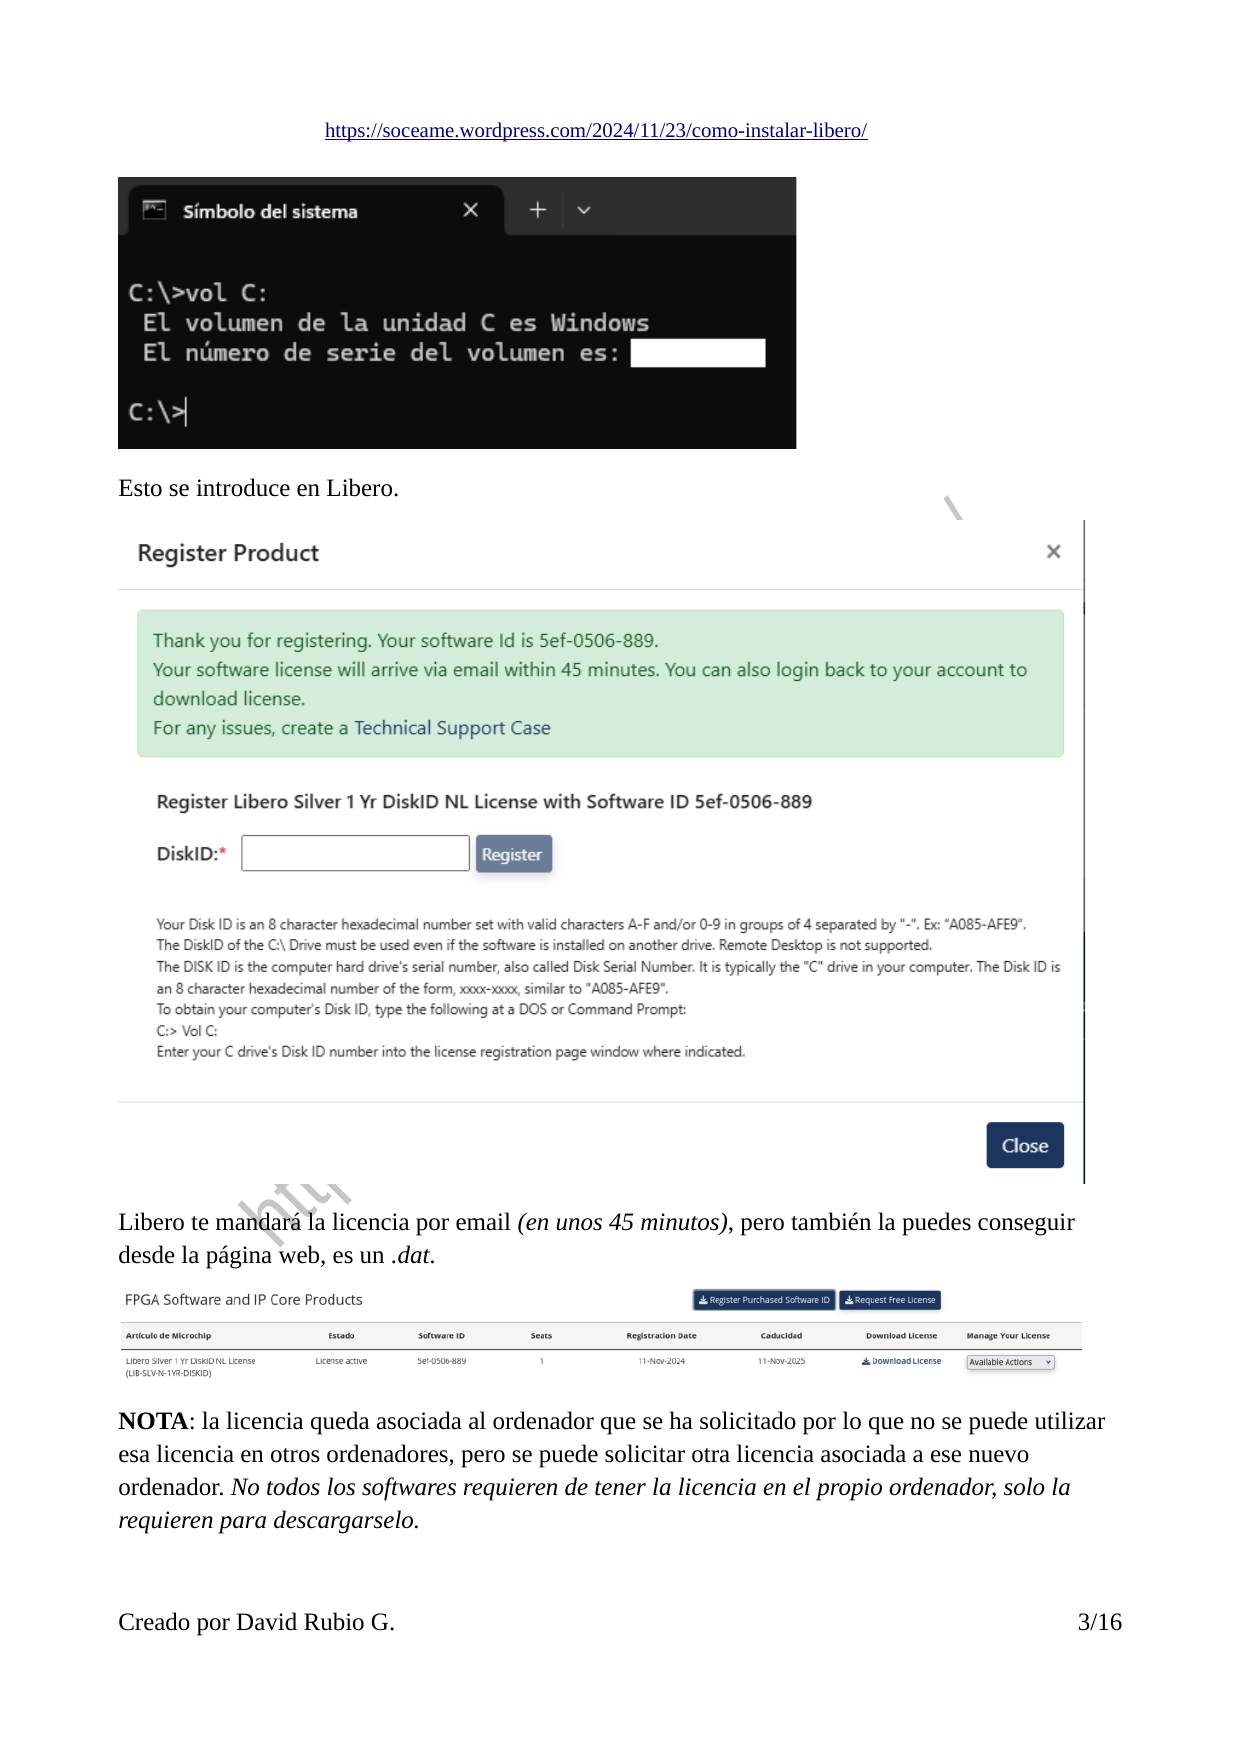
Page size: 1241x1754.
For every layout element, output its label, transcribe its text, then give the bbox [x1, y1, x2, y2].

text Esto se introduce en Libero. [118, 473, 1122, 502]
picture [118, 1288, 1086, 1382]
text NOTA: la licencia queda asociada al ordenador que se ha solicitado por lo que no se puede utilizar esa licencia en otros ordenadores, pero se puede solicitar otra licencia asociada a ese nuevo ordenador. No todos los softwares requieren de tener la licencia en el propio ordenador, solo la requieren para descargarselo. [118, 1406, 1122, 1533]
picture [118, 177, 797, 449]
picture [118, 520, 1086, 1184]
text Libero te mandará la licencia por email (en unos 45 minutos), pero también la puedes conseguir desde la página web, es un .dat. [118, 1207, 1122, 1269]
